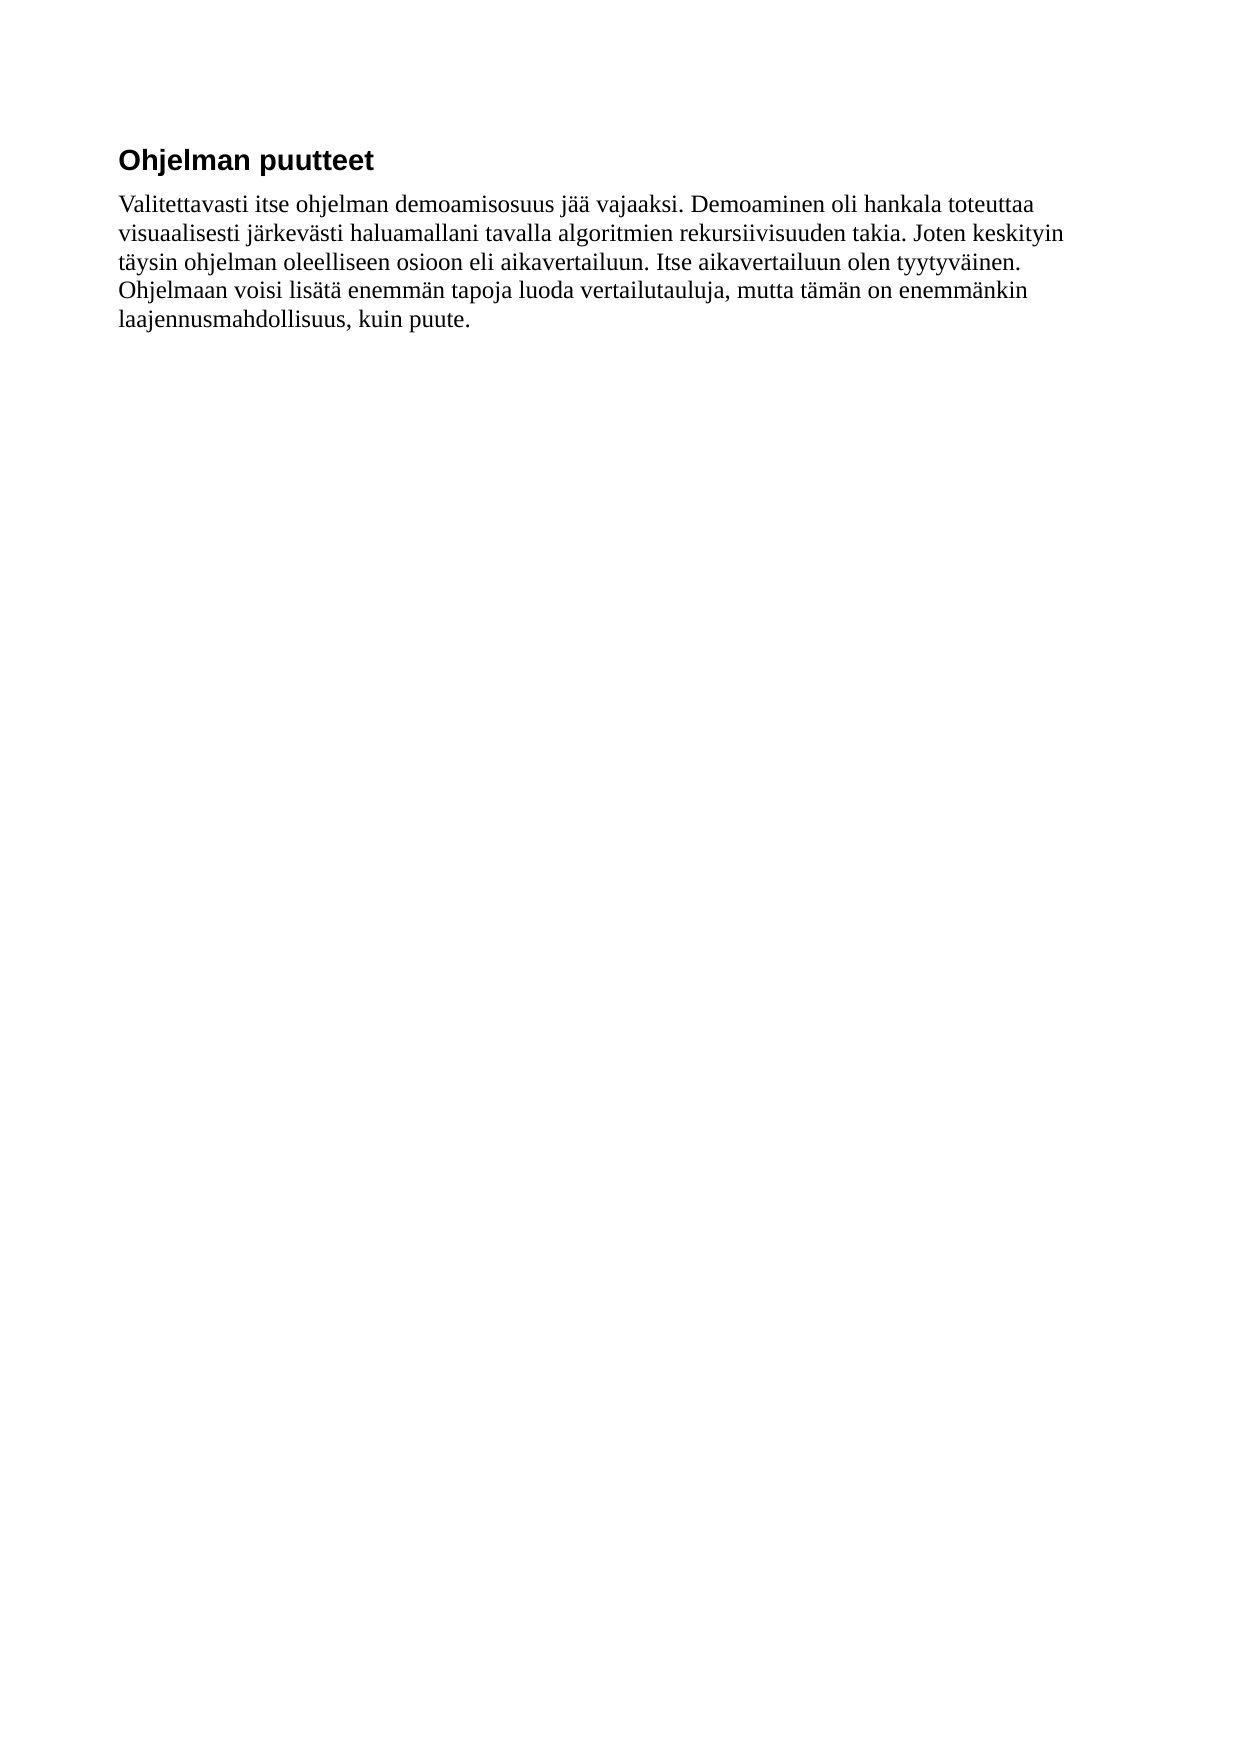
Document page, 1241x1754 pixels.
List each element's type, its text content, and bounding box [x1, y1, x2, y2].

subtitle Ohjelman puutteet [118, 143, 1122, 177]
text Valitettavasti itse ohjelman demoamisosuus jää vajaaksi. Demoaminen oli hankala toteuttaa visuaalisesti järkevästi haluamallani tavalla algoritmien rekursiivisuuden takia. Joten keskityin täysin ohjelman oleelliseen osioon eli aikavertailuun. Itse aikavertailuun olen tyytyväinen. Ohjelmaan voisi lisätä enemmän tapoja luoda vertailutauluja, mutta tämän on enemmänkin laajennusmahdollisuus, kuin puute. [118, 189, 1122, 333]
